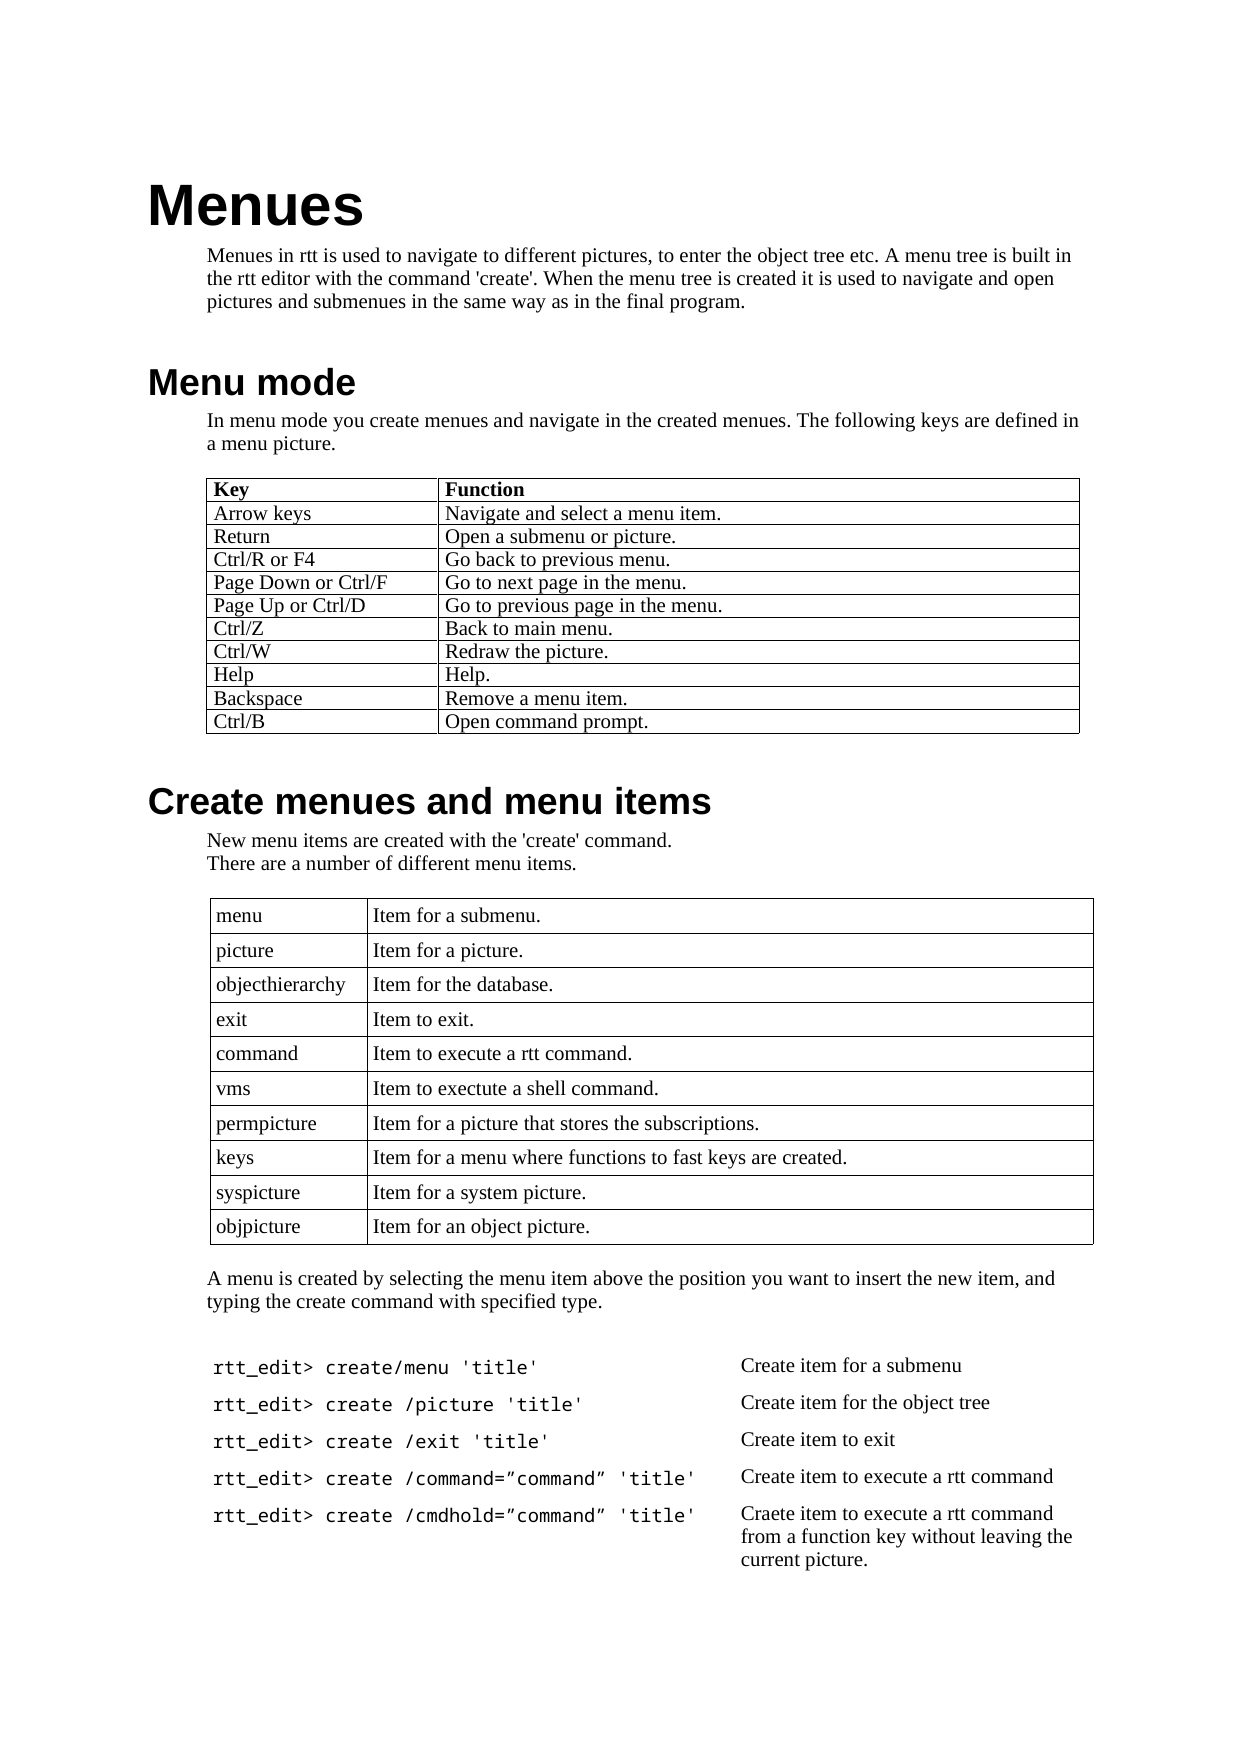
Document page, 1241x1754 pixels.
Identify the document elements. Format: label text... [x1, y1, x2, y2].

text In menu mode you create menues and navigate in the created menues. The following keys are defined in a menu picture. [207, 409, 1092, 455]
table_header Key [207, 479, 437, 501]
table_cell rtt_edit> create /picture 'title' [207, 1386, 735, 1422]
table_cell Item for a menu where functions to fast keys are created. [368, 1141, 1093, 1175]
table_cell Page Up or Ctrl/D [207, 595, 437, 617]
table_cell Item for a picture that stores the subscriptions. [368, 1106, 1093, 1140]
table_cell rtt_edit> create /cmdhold=”command” 'title' [207, 1496, 735, 1577]
text There are a number of different menu items. [207, 852, 1092, 875]
table_cell Page Down or Ctrl/F [207, 572, 437, 594]
table_cell Go to next page in the menu. [439, 572, 1079, 594]
table_cell exit [211, 1003, 367, 1036]
table_cell Craete item to execute a rtt command from a function key without leaving the current picture. [735, 1496, 1093, 1577]
table_cell Item for an object picture. [368, 1210, 1093, 1244]
table_header Create item for a submenu [735, 1349, 1093, 1386]
text New menu items are created with the 'create' command. [207, 829, 1092, 852]
table_cell Arrow keys [207, 502, 437, 524]
table_cell Create item to execute a rtt command [735, 1460, 1093, 1496]
table_cell vms [211, 1072, 367, 1105]
subtitle Menues [148, 173, 1092, 238]
table_cell Navigate and select a menu item. [439, 502, 1079, 524]
table_cell rtt_edit> create /exit 'title' [207, 1423, 735, 1459]
table_cell Help [207, 664, 437, 686]
table_cell Item to exit. [368, 1003, 1093, 1036]
table_cell Ctrl/Z [207, 618, 437, 640]
table_cell syspicture [211, 1176, 367, 1209]
table_cell Open command prompt. [439, 710, 1079, 733]
table_cell Item for a system picture. [368, 1176, 1093, 1209]
table_cell Backspace [207, 687, 437, 709]
table_header rtt_edit> create/menu 'title' [207, 1349, 735, 1386]
table_cell picture [211, 934, 367, 967]
table_cell Item for the database. [368, 968, 1093, 1002]
table_header Item for a submenu. [368, 899, 1093, 933]
table_cell Remove a menu item. [439, 687, 1079, 709]
table_cell Back to main menu. [439, 618, 1079, 640]
text Menues in rtt is used to navigate to different pictures, to enter the object tree etc. A menu tree is built in the rtt editor with the command 'create'. When the menu tree is created it is used to navigate and open pictures and submenues in the same way as in the final program. [207, 244, 1092, 313]
table_cell Ctrl/R or F4 [207, 549, 437, 571]
table_cell objpicture [211, 1210, 367, 1244]
table_cell command [211, 1037, 367, 1071]
table_cell Help. [439, 664, 1079, 686]
table_cell Item to execute a rtt command. [368, 1037, 1093, 1071]
table_cell keys [211, 1141, 367, 1175]
table_cell Open a submenu or picture. [439, 525, 1079, 548]
subtitle Create menues and menu items [148, 781, 1092, 823]
text A menu is created by selecting the menu item above the position you want to insert the new item, and typing the create command with specified type. [207, 1267, 1092, 1313]
table_cell Redraw the picture. [439, 641, 1079, 663]
table_cell Ctrl/B [207, 710, 437, 733]
table_cell objecthierarchy [211, 968, 367, 1002]
table_cell Create item to exit [735, 1423, 1093, 1459]
table_cell Item to exectute a shell command. [368, 1072, 1093, 1105]
subtitle Menu mode [148, 361, 1092, 403]
table_cell Create item for the object tree [735, 1386, 1093, 1422]
table_header menu [211, 899, 367, 933]
table_cell Item for a picture. [368, 934, 1093, 967]
table_cell rtt_edit> create /command=”command” 'title' [207, 1460, 735, 1496]
table_cell Go back to previous menu. [439, 549, 1079, 571]
table_cell Ctrl/W [207, 641, 437, 663]
table_cell Go to previous page in the menu. [439, 595, 1079, 617]
table_cell permpicture [211, 1106, 367, 1140]
table_header Function [439, 479, 1079, 501]
table_cell Return [207, 525, 437, 548]
